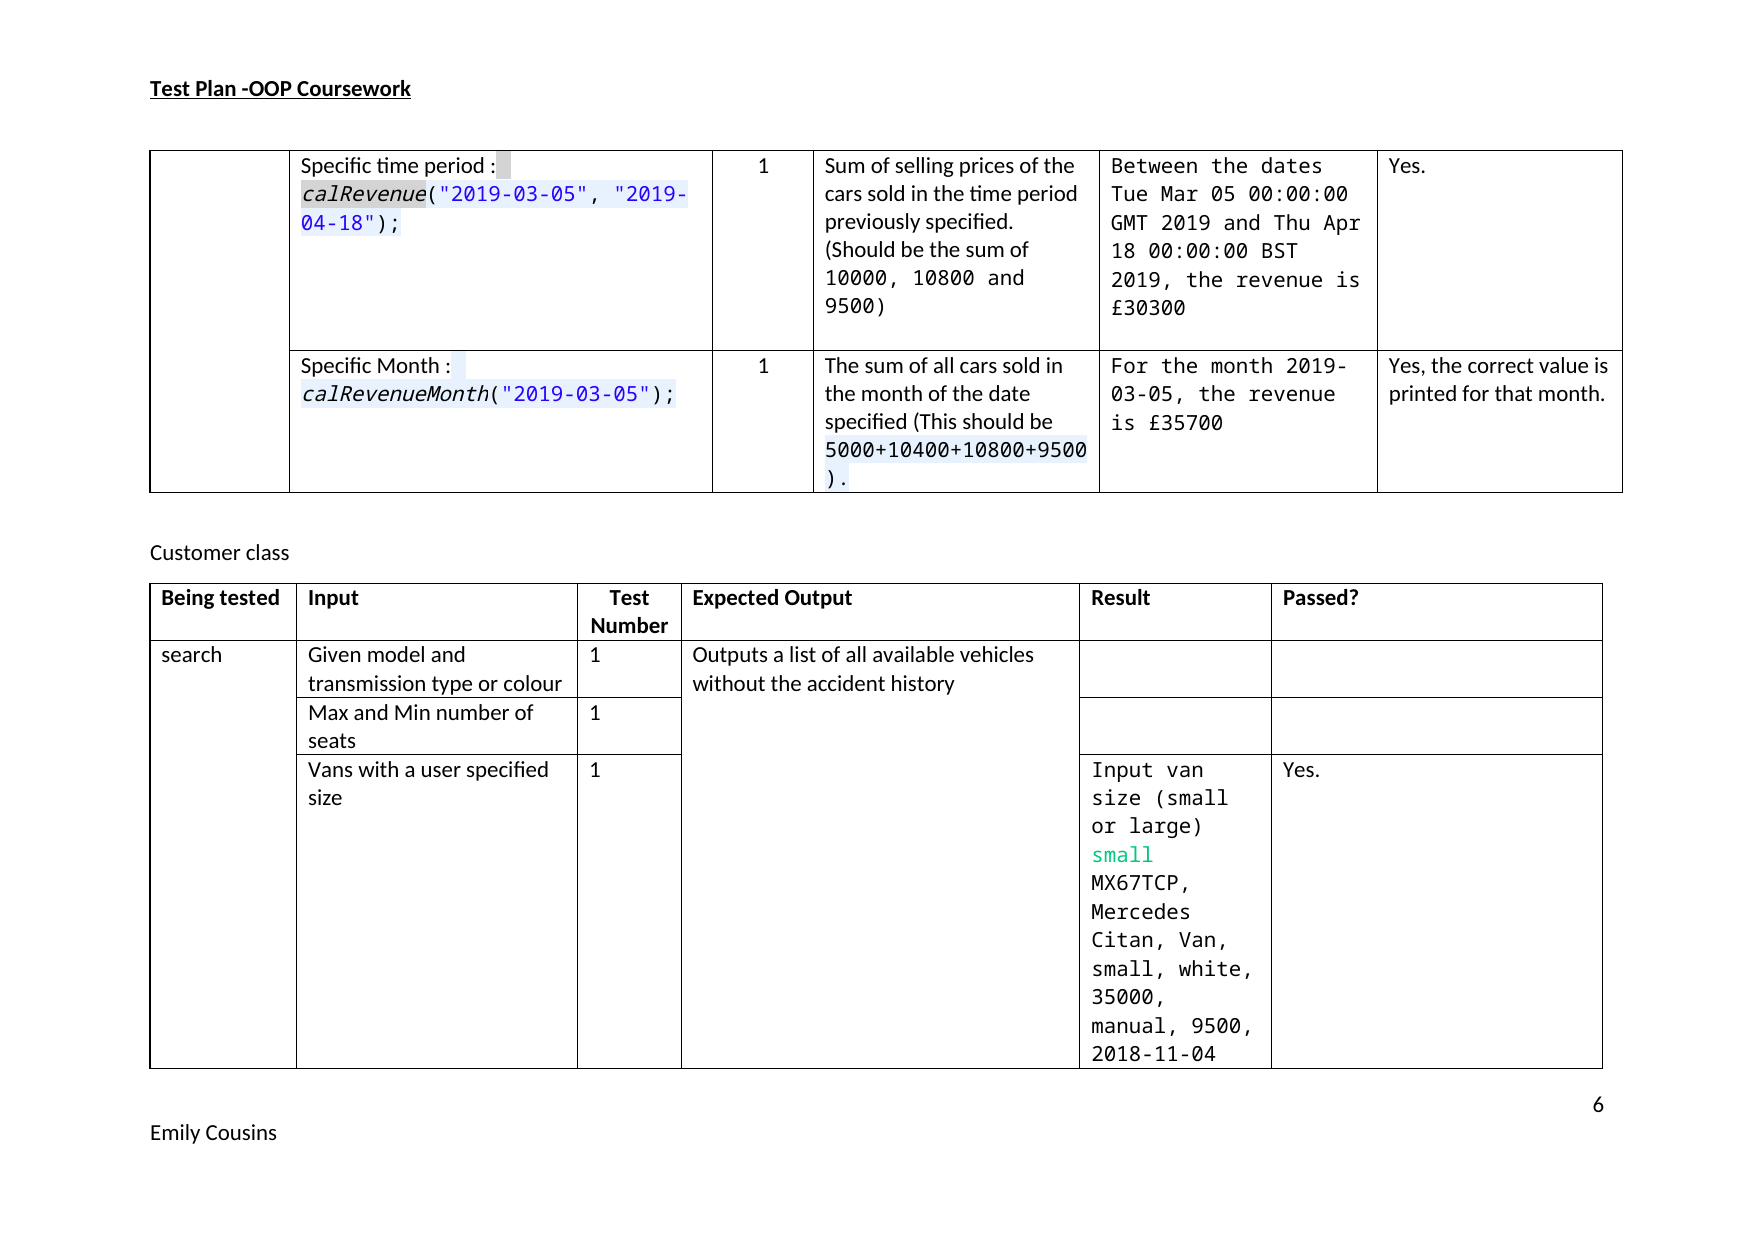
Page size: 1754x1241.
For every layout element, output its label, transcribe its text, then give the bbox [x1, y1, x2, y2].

table_header Test Number [578, 584, 681, 639]
table_header Input [297, 584, 577, 639]
table_cell Between the dates Tue Mar 05 00:00:00 GMT 2019 and Thu Apr 18 00:00:00 BST 2019, the revenue is £30300 [1100, 151, 1377, 350]
table_cell Outputs a list of all available vehicles without the accident history [682, 641, 1079, 1068]
table_cell For the month 2019-03-05, the revenue is £35700 [1100, 351, 1377, 492]
table_cell 1 [713, 151, 813, 350]
text Customer class [150, 538, 1604, 566]
table_cell Max and Min number of seats [297, 698, 577, 754]
table_cell Yes. [1378, 151, 1622, 350]
table_cell Vans with a user specified size [297, 755, 577, 1068]
table_cell Input van size (small or large) small MX67TCP, Mercedes Citan, Van, small, white, 35000, manual, 9500, 2018-11-04 [1080, 755, 1271, 1068]
table_header Passed? [1272, 584, 1602, 639]
table_cell 1 [578, 641, 681, 697]
table_cell [1272, 641, 1602, 697]
table_header Expected Output [682, 584, 1079, 639]
table_header Result [1080, 584, 1271, 639]
table_cell 1 [578, 755, 681, 1068]
table_cell Yes, the correct value is printed for that month. [1378, 351, 1622, 492]
table_cell [1080, 641, 1271, 697]
table_cell [1080, 698, 1271, 754]
table_cell 1 [713, 351, 813, 492]
table_cell [151, 151, 289, 492]
table_header Being tested [151, 584, 296, 639]
table_cell Sum of selling prices of the cars sold in the time period previously specified. (Should be the sum of 10000, 10800 and 9500) [814, 151, 1099, 350]
table_cell Yes. [1272, 755, 1602, 1068]
table_cell 1 [578, 698, 681, 754]
table_cell [1272, 698, 1602, 754]
table_cell Specific Month : calRevenueMonth("2019-03-05"); [290, 351, 712, 492]
table_cell search [151, 641, 296, 1068]
table_cell Specific time period : calRevenue("2019-03-05", "2019-04-18"); [290, 151, 712, 350]
table_cell Given model and transmission type or colour [297, 641, 577, 697]
table_cell The sum of all cars sold in the month of the date specified (This should be 5000+10400+10800+9500). [814, 351, 1099, 492]
